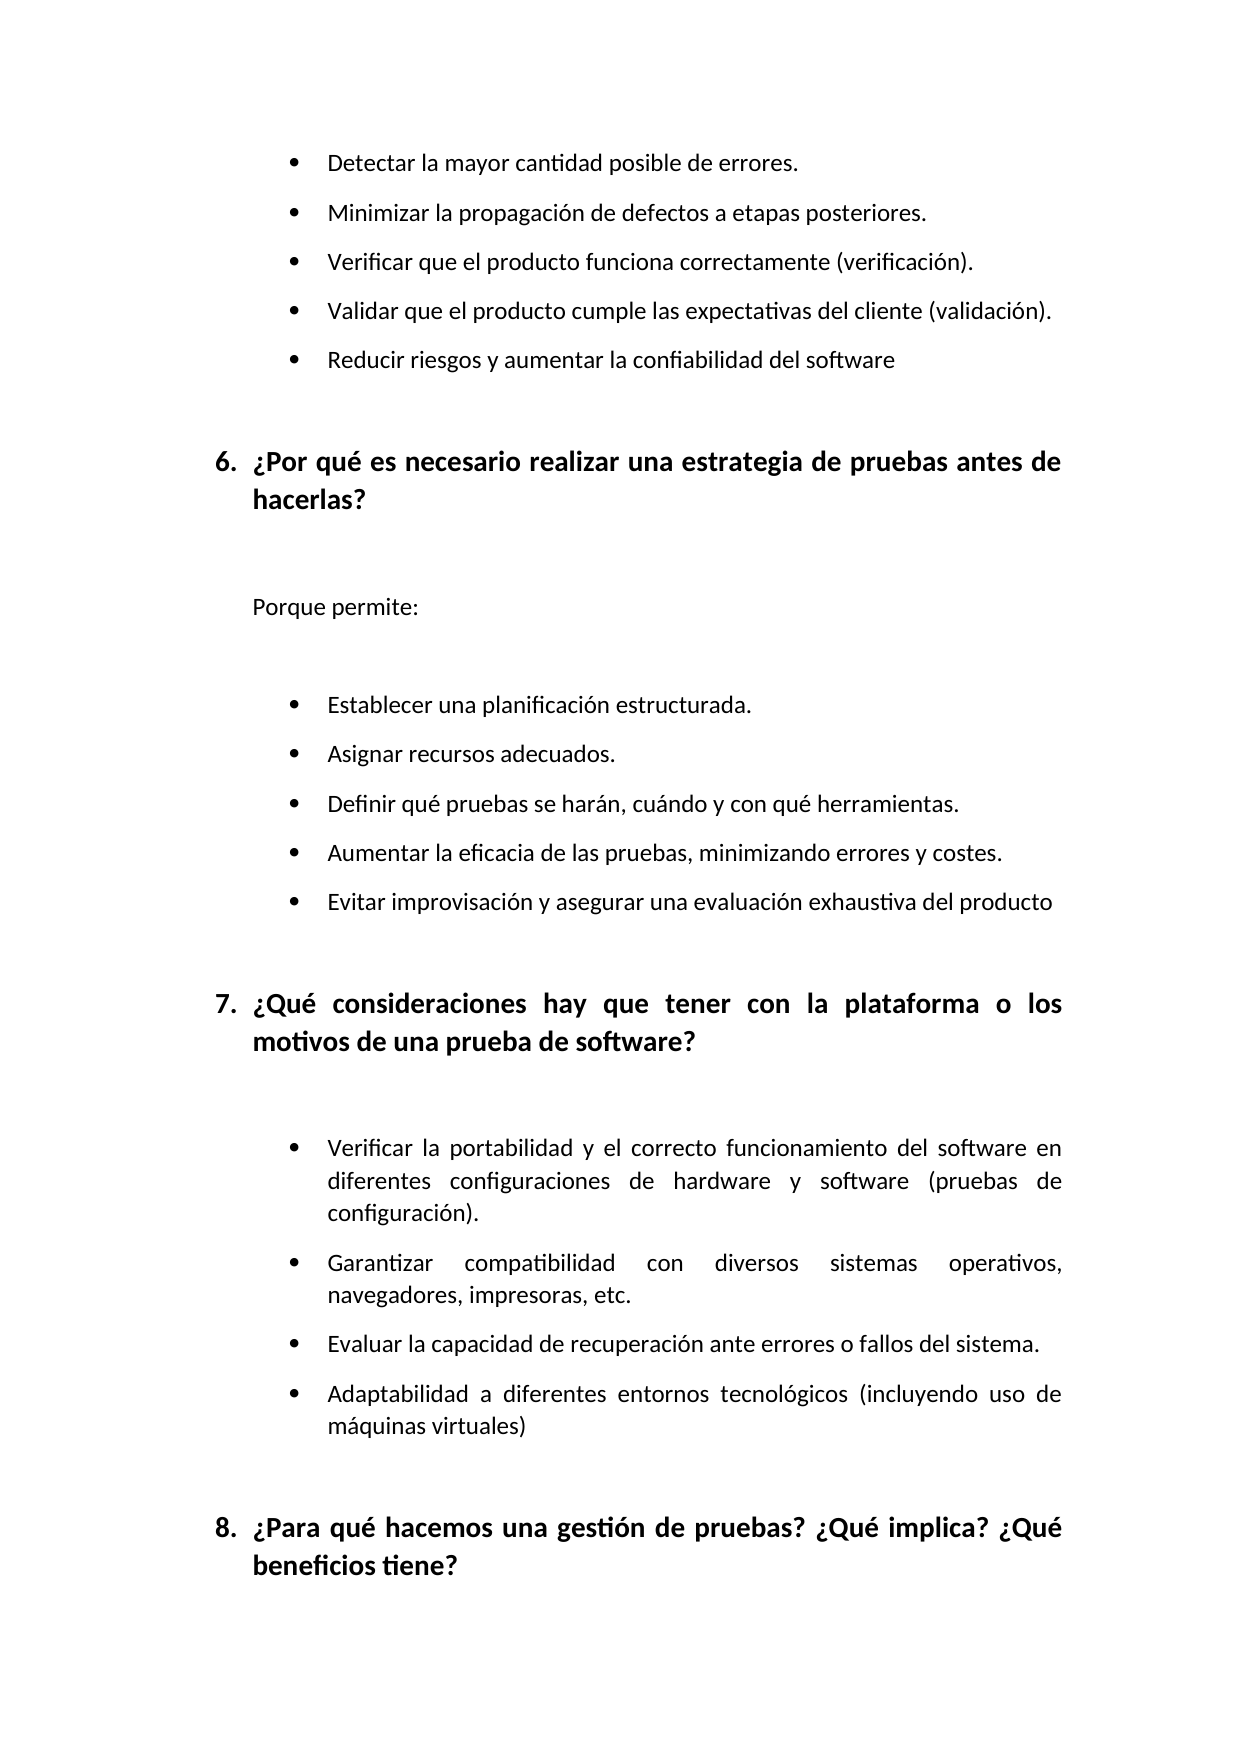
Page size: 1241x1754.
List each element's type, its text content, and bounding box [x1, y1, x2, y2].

list ¿Para qué hacemos una gestión de pruebas? ¿Qué implica? ¿Qué beneficios tiene? [215, 1509, 1063, 1583]
list Adaptabilidad a diferentes entornos tecnológicos (incluyendo uso de máquinas virtuales) [290, 1378, 1063, 1441]
list Garantizar compatibilidad con diversos sistemas operativos, navegadores, impresoras, etc. [290, 1247, 1063, 1310]
list Detectar la mayor cantidad posible de errores. [290, 148, 1063, 178]
list Porque permite: [252, 591, 1063, 621]
list Aumentar la eficacia de las pruebas, minimizando errores y costes. [290, 837, 1063, 867]
list ¿Qué consideraciones hay que tener con la plataforma o los motivos de una prueba de software? [215, 985, 1063, 1058]
list Reducir riesgos y aumentar la confiabilidad del software [290, 345, 1063, 375]
list Definir qué pruebas se harán, cuándo y con qué herramientas. [290, 788, 1063, 818]
list Asignar recursos adecuados. [290, 738, 1063, 769]
list Establecer una planificación estructurada. [290, 689, 1063, 720]
list ¿Por qué es necesario realizar una estrategia de pruebas antes de hacerlas? [215, 443, 1063, 517]
list Verificar que el producto funciona correctamente (verificación). [290, 246, 1063, 277]
list Evitar improvisación y asegurar una evaluación exhaustiva del producto [290, 886, 1063, 917]
list Minimizar la propagación de defectos a etapas posteriores. [290, 197, 1063, 227]
list Validar que el producto cumple las expectativas del cliente (validación). [290, 295, 1063, 326]
list Verificar la portabilidad y el correcto funcionamiento del software en diferentes configuraciones de hardware y software (pruebas de configuración). [290, 1132, 1063, 1228]
list Evaluar la capacidad de recuperación ante errores o fallos del sistema. [290, 1328, 1063, 1359]
